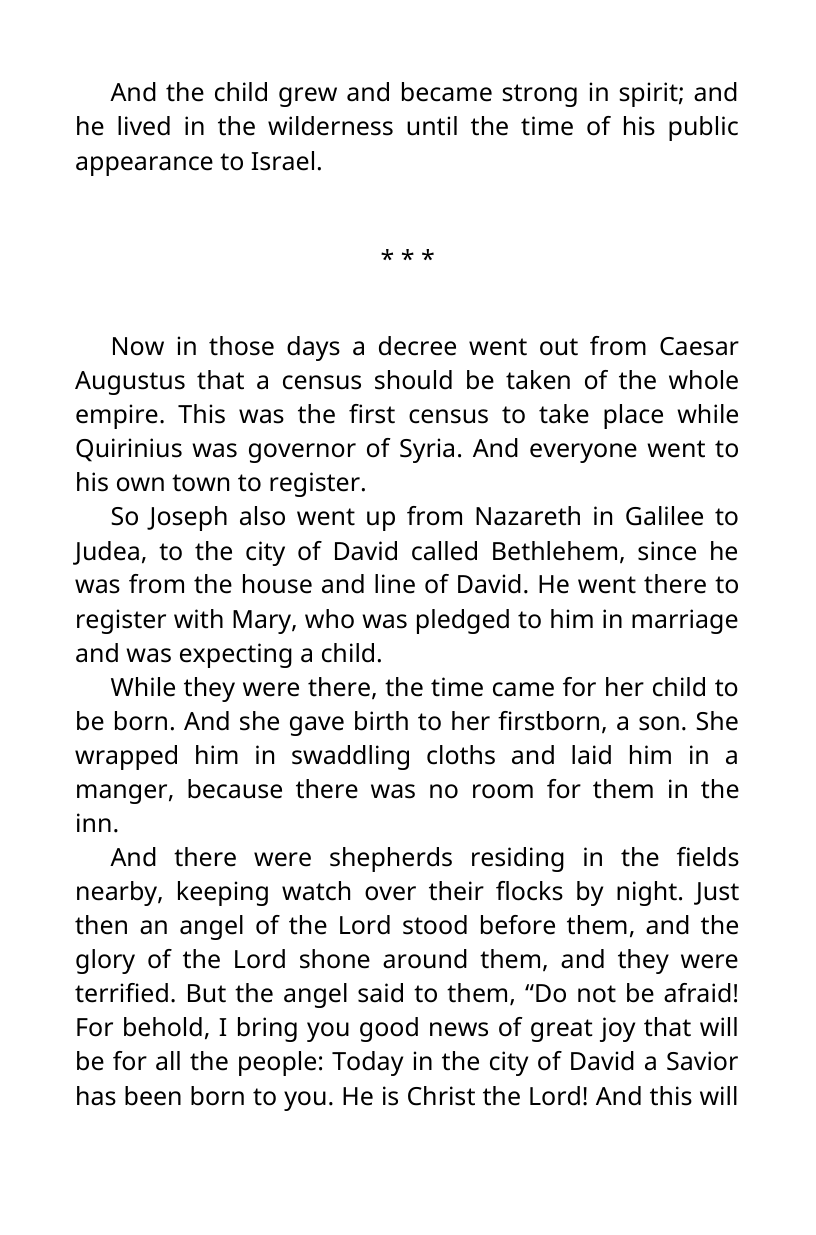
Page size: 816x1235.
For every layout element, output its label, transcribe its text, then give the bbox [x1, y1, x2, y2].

text And the child grew and became strong in spirit; and he lived in the wilderness until the time of his public appearance to Israel. [75, 75, 740, 177]
text While they were there, the time came for her child to be born. And she gave birth to her firstborn, a son. She wrapped him in swaddling cloths and laid him in a manger, because there was no room for them in the inn. [75, 669, 740, 840]
text Now in those days a decree went out from Caesar Augustus that a census should be taken of the whole empire. This was the first census to take place while Quirinius was governor of Syria. And everyone went to his own town to register. [75, 329, 740, 499]
text * * * [75, 242, 740, 276]
text So Joseph also went up from Nazareth in Galilee to Judea, to the city of David called Bethlehem, since he was from the house and line of David. He went there to register with Mary, who was pledged to him in marriage and was expecting a child. [75, 499, 740, 669]
text And there were shepherds residing in the fields nearby, keeping watch over their flocks by night. Just then an angel of the Lord stood before them, and the glory of the Lord shone around them, and they were terrified. But the angel said to them, “Do not be afraid! For behold, I bring you good news of great joy that will be for all the people: Today in the city of David a Savior has been born to you. He is Christ the Lord! And this will [75, 840, 740, 1112]
